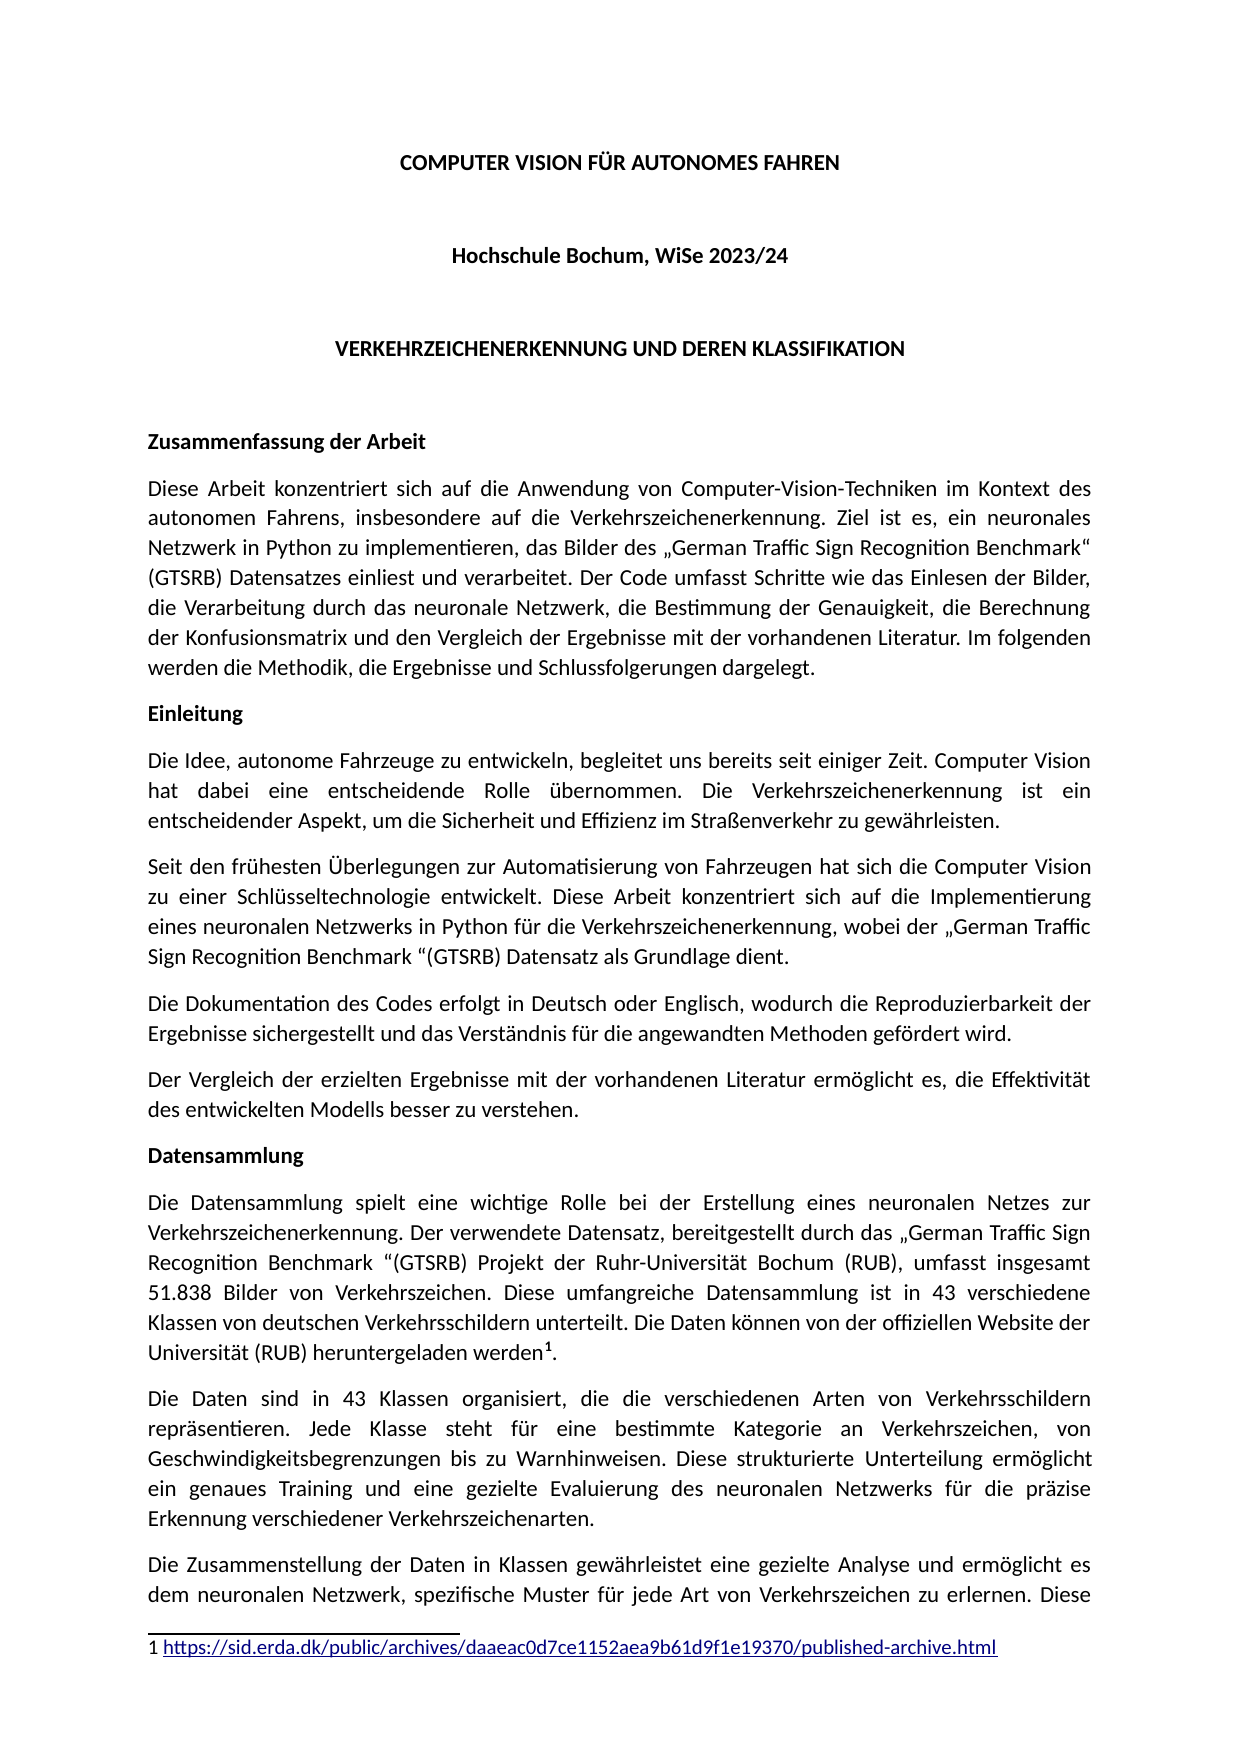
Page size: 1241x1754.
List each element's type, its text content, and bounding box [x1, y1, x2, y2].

text VERKEHRZEICHENERKENNUNG UND DEREN KLASSIFIKATION [148, 334, 1092, 362]
text Die Dokumentation des Codes erfolgt in Deutsch oder Englisch, wodurch die Reproduzierbarkeit der Ergebnisse sichergestellt und das Verständnis für die angewandten Methoden gefördert wird. [148, 989, 1092, 1047]
text Seit den frühesten Überlegungen zur Automatisierung von Fahrzeugen hat sich die Computer Vision zu einer Schlüsseltechnologie entwickelt. Diese Arbeit konzentriert sich auf die Implementierung eines neuronalen Netzwerks in Python für die Verkehrszeichenerkennung, wobei der „German Traffic Sign Recognition Benchmark “(GTSRB) Datensatz als Grundlage dient. [148, 852, 1092, 970]
text Hochschule Bochum, WiSe 2023/24 [148, 241, 1092, 269]
text Einleitung [148, 699, 1092, 728]
text COMPUTER VISION FÜR AUTONOMES FAHREN [148, 148, 1092, 176]
text Die Zusammenstellung der Daten in Klassen gewährleistet eine gezielte Analyse und ermöglicht es dem neuronalen Netzwerk, spezifische Muster für jede Art von Verkehrszeichen zu erlernen. Diese [148, 1550, 1092, 1608]
text https://sid.erda.dk/public/archives/daaeac0d7ce1152aea9b61d9f1e19370/published-archive.html [148, 1634, 1092, 1659]
text Datensammlung [148, 1142, 1092, 1170]
text Zusammenfassung der Arbeit [148, 427, 1092, 455]
text Die Daten sind in 43 Klassen organisiert, die die verschiedenen Arten von Verkehrsschildern repräsentieren. Jede Klasse steht für eine bestimmte Kategorie an Verkehrszeichen, von Geschwindigkeitsbegrenzungen bis zu Warnhinweisen. Diese strukturierte Unterteilung ermöglicht ein genaues Training und eine gezielte Evaluierung des neuronalen Netzwerks für die präzise Erkennung verschiedener Verkehrszeichenarten. [148, 1384, 1092, 1532]
text Diese Arbeit konzentriert sich auf die Anwendung von Computer-Vision-Techniken im Kontext des autonomen Fahrens, insbesondere auf die Verkehrszeichenerkennung. Ziel ist es, ein neuronales Netzwerk in Python zu implementieren, das Bilder des „German Traffic Sign Recognition Benchmark“ (GTSRB) Datensatzes einliest und verarbeitet. Der Code umfasst Schritte wie das Einlesen der Bilder, die Verarbeitung durch das neuronale Netzwerk, die Bestimmung der Genauigkeit, die Berechnung der Konfusionsmatrix und den Vergleich der Ergebnisse mit der vorhandenen Literatur. Im folgenden werden die Methodik, die Ergebnisse und Schlussfolgerungen dargelegt. [148, 474, 1092, 681]
text Die Datensammlung spielt eine wichtige Rolle bei der Erstellung eines neuronalen Netzes zur Verkehrszeichenerkennung. Der verwendete Datensatz, bereitgestellt durch das „German Traffic Sign Recognition Benchmark “(GTSRB) Projekt der Ruhr-Universität Bochum (RUB), umfasst insgesamt 51.838 Bilder von Verkehrszeichen. Diese umfangreiche Datensammlung ist in 43 verschiedene Klassen von deutschen Verkehrsschildern unterteilt. Die Daten können von der offiziellen Website der Universität (RUB) heruntergeladen werden. [148, 1188, 1092, 1366]
text Der Vergleich der erzielten Ergebnisse mit der vorhandenen Literatur ermöglicht es, die Effektivität des entwickelten Modells besser zu verstehen. [148, 1065, 1092, 1123]
text Die Idee, autonome Fahrzeuge zu entwickeln, begleitet uns bereits seit einiger Zeit. Computer Vision hat dabei eine entscheidende Rolle übernommen. Die Verkehrszeichenerkennung ist ein entscheidender Aspekt, um die Sicherheit und Effizienz im Straßenverkehr zu gewährleisten. [148, 746, 1092, 834]
